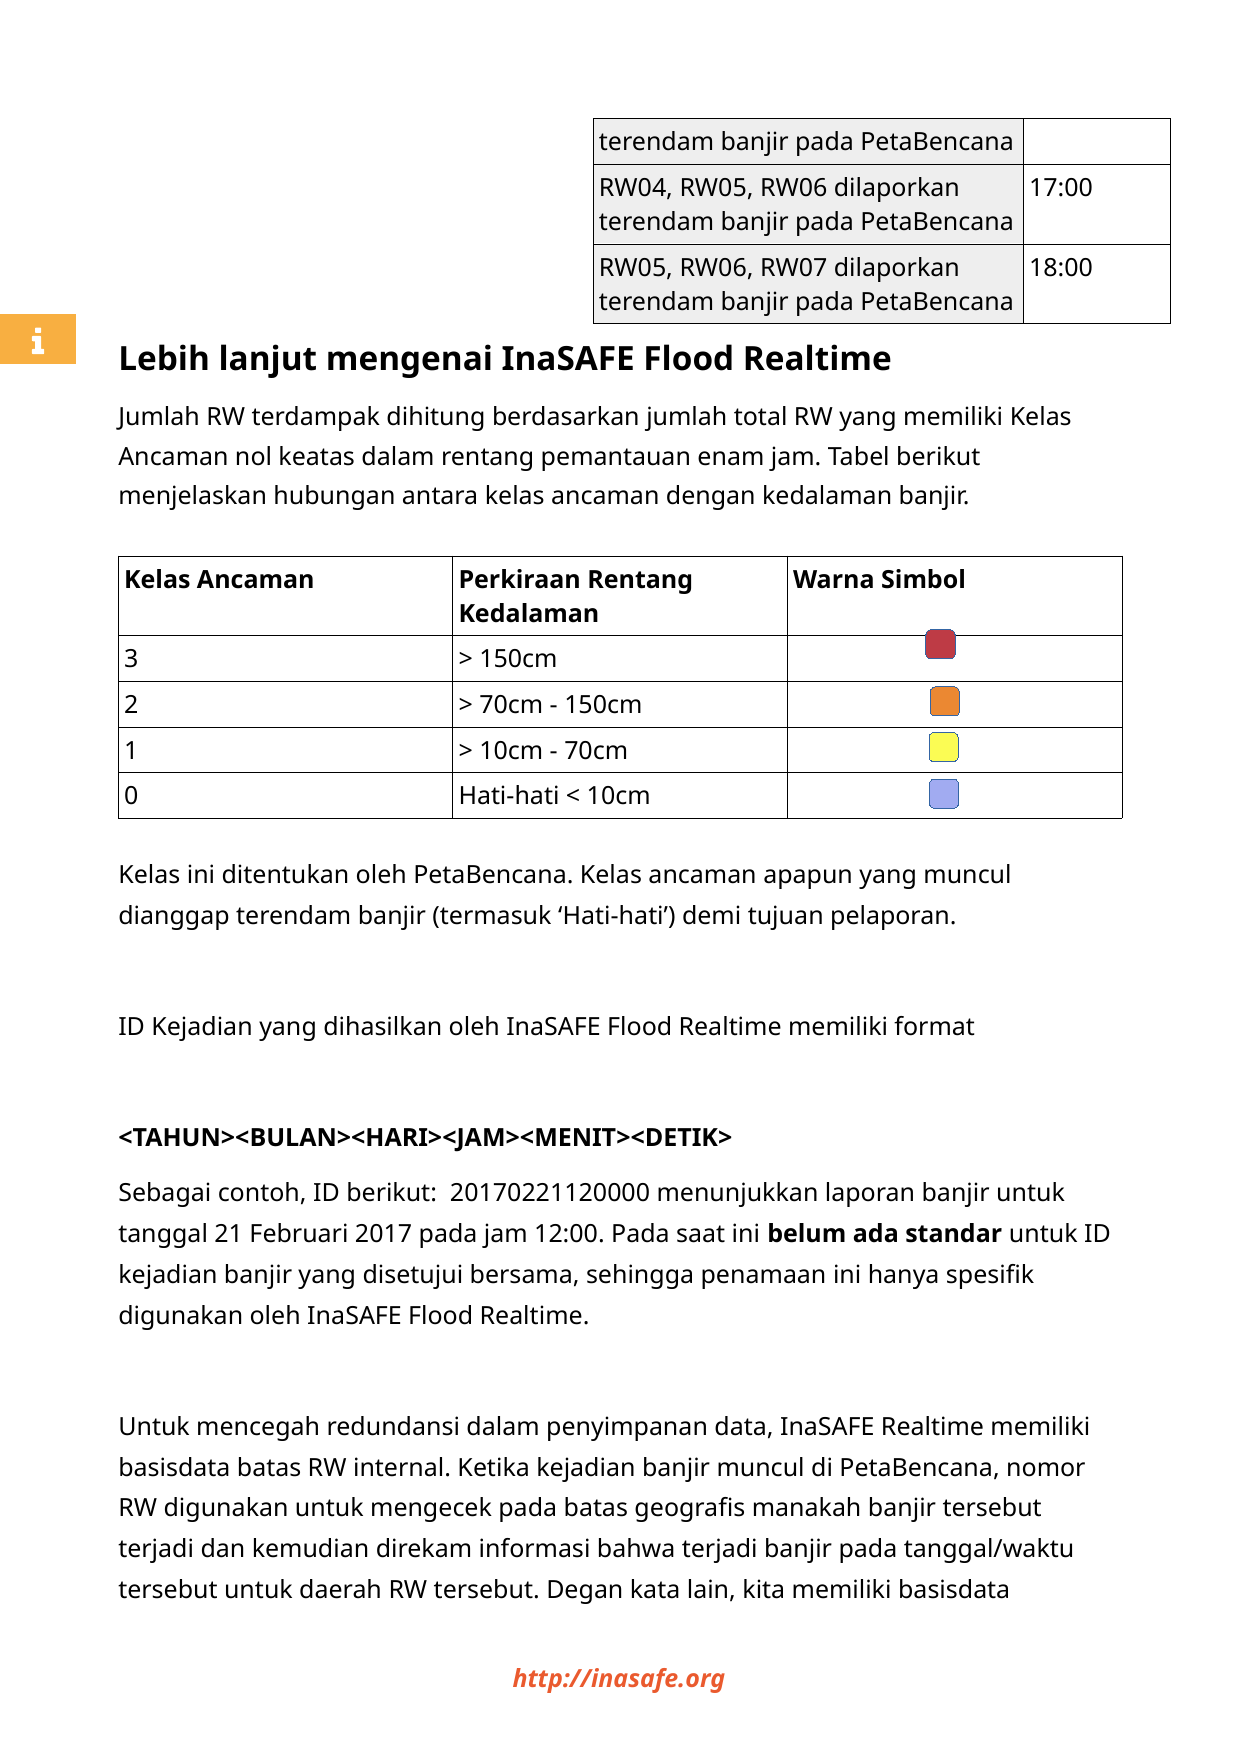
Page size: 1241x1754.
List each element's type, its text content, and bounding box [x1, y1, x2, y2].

table_cell 0 [119, 773, 452, 818]
table_cell 2 [119, 682, 452, 727]
table_cell > 70cm - 150cm [453, 682, 787, 727]
text Kelas ini ditentukan oleh PetaBencana. Kelas ancaman apapun yang muncul dianggap terendam banjir (termasuk ‘Hati-hati’) demi tujuan pelaporan. [118, 857, 1122, 932]
table_cell terendam banjir pada PetaBencana [594, 119, 1023, 164]
subtitle Lebih lanjut mengenai InaSAFE Flood Realtime [118, 335, 1122, 380]
table_cell [788, 682, 1122, 727]
text Sebagai contoh, ID berikut: 20170221120000 menunjukkan laporan banjir untuk tanggal 21 Februari 2017 pada jam 12:00. Pada saat ini belum ada standar untuk ID kejadian banjir yang disetujui bersama, sehingga penamaan ini hanya spesifik digunakan oleh InaSAFE Flood Realtime. [118, 1175, 1122, 1332]
table_cell RW04, RW05, RW06 dilaporkan terendam banjir pada PetaBencana [594, 165, 1023, 243]
table_cell Hati-hati < 10cm [453, 773, 787, 818]
text ID Kejadian yang dihasilkan oleh InaSAFE Flood Realtime memiliki format [118, 1009, 1122, 1043]
table_cell [1024, 119, 1170, 164]
table_cell [788, 728, 1122, 772]
table_header Perkiraan Rentang Kedalaman [453, 557, 787, 635]
table_cell > 10cm - 70cm [453, 728, 787, 772]
table_header Warna Simbol [788, 557, 1122, 635]
text Untuk mencegah redundansi dalam penyimpanan data, InaSAFE Realtime memiliki basisdata batas RW internal. Ketika kejadian banjir muncul di PetaBencana, nomor RW digunakan untuk mengecek pada batas geografis manakah banjir tersebut terjadi dan kemudian direkam informasi bahwa terjadi banjir pada tanggal/waktu tersebut untuk daerah RW tersebut. Degan kata lain, kita memiliki basisdata [118, 1408, 1122, 1606]
text Jumlah RW terdampak dihitung berdasarkan jumlah total RW yang memiliki Kelas Ancaman nol keatas dalam rentang pemantauan enam jam. Tabel berikut menjelaskan hubungan antara kelas ancaman dengan kedalaman banjir. [118, 399, 1122, 511]
table_cell RW05, RW06, RW07 dilaporkan terendam banjir pada PetaBencana [594, 245, 1023, 323]
table_cell > 150cm [453, 636, 787, 681]
table_cell 18:00 [1024, 245, 1170, 323]
table_cell 1 [119, 728, 452, 772]
table_cell [788, 773, 1122, 818]
table_cell [788, 636, 1122, 681]
table_header Kelas Ancaman [119, 557, 452, 635]
table_cell 3 [119, 636, 452, 681]
table_cell 17:00 [1024, 165, 1170, 243]
text <TAHUN><BULAN><HARI><JAM><MENIT><DETIK> [118, 1119, 1122, 1154]
